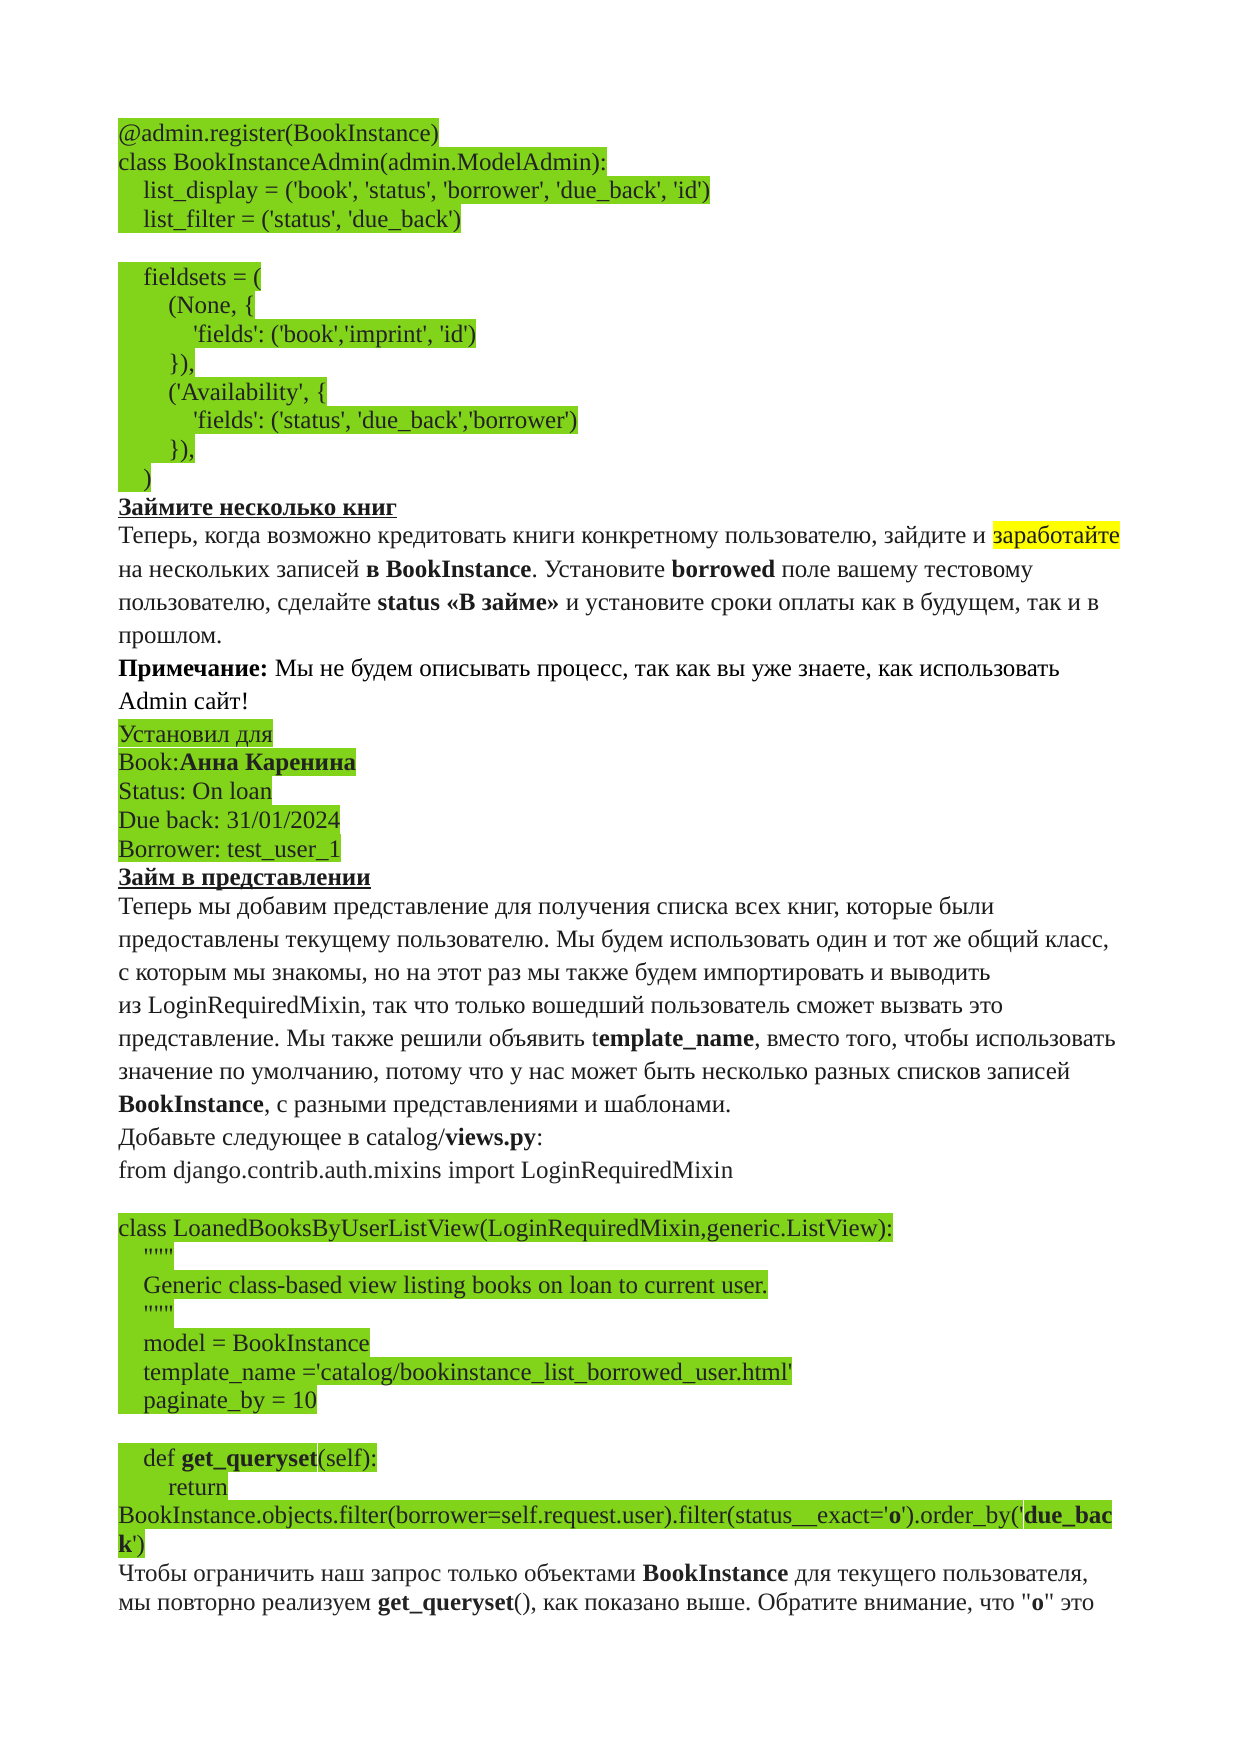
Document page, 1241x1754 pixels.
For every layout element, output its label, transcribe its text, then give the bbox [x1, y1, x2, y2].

text class BookInstanceAdmin(admin.ModelAdmin): [118, 147, 1122, 176]
text (None, { [118, 291, 1122, 319]
text return BookInstance.objects.filter(borrower=self.request.user).filter(status__exact='o').order_by('due_back') [118, 1472, 1122, 1558]
text model = BookInstance [118, 1328, 1122, 1357]
text list_display = ('book', 'status', 'borrower', 'due_back', 'id') [118, 176, 1122, 204]
text class LoanedBooksByUserListView(LoginRequiredMixin,generic.ListView): [118, 1213, 1122, 1242]
text Теперь, когда возможно кредитовать книги конкретному пользователю, зайдите и заработайте на нескольких записей в BookInstance. Установите borrowed поле вашему тестовому пользователю, сделайте status «В займе» и установите сроки оплаты как в будущем, так и в прошлом. [118, 521, 1122, 648]
text @admin.register(BookInstance) [118, 118, 1122, 147]
text 'fields': ('status', 'due_back','borrower') [118, 406, 1122, 434]
text Добавьте следующее в catalog/views.py: [118, 1122, 1122, 1151]
text Status: On loan [118, 776, 1122, 805]
text }), [118, 348, 1122, 377]
text Due back: 31/01/2024 [118, 805, 1122, 834]
text Book:Анна Каренина [118, 747, 1122, 776]
text Установил для [118, 719, 1122, 747]
subtitle Займ в представлении [118, 862, 1122, 891]
text def get_queryset(self): [118, 1443, 1122, 1472]
text list_filter = ('status', 'due_back') [118, 204, 1122, 233]
text Теперь мы добавим представление для получения списка всех книг, которые были предоставлены текущему пользователю. Мы будем использовать один и тот же общий класс, с которым мы знакомы, но на этот раз мы также будем импортировать и выводить из LoginRequiredMixin, так что только вошедший пользователь сможет вызвать это представление. Мы также решили объявить template_name, вместо того, чтобы использовать значение по умолчанию, потому что у нас может быть несколько разных списков записей BookInstance, с разными представлениями и шаблонами. [118, 891, 1122, 1118]
subtitle Займите несколько книг [118, 492, 1122, 521]
text fieldsets = ( [118, 262, 1122, 291]
text """ [118, 1242, 1122, 1270]
text Borrower: test_user_1 [118, 834, 1122, 862]
text 'fields': ('book','imprint', 'id') [118, 319, 1122, 348]
text """ [118, 1299, 1122, 1328]
text template_name ='catalog/bookinstance_list_borrowed_user.html' [118, 1357, 1122, 1385]
text paginate_by = 10 [118, 1385, 1122, 1414]
text Чтобы ограничить наш запрос только объектами BookInstance для текущего пользователя, мы повторно реализуем get_queryset(), как показано выше. Обратите внимание, что "o" это [118, 1558, 1122, 1615]
text Generic class-based view listing books on loan to current user. [118, 1270, 1122, 1299]
text from django.contrib.auth.mixins import LoginRequiredMixin [118, 1155, 1122, 1184]
text ('Availability', { [118, 377, 1122, 406]
text Примечание: Мы не будем описывать процесс, так как вы уже знаете, как использовать Admin сайт! [118, 653, 1122, 714]
text ) [118, 463, 1122, 492]
text }), [118, 434, 1122, 463]
